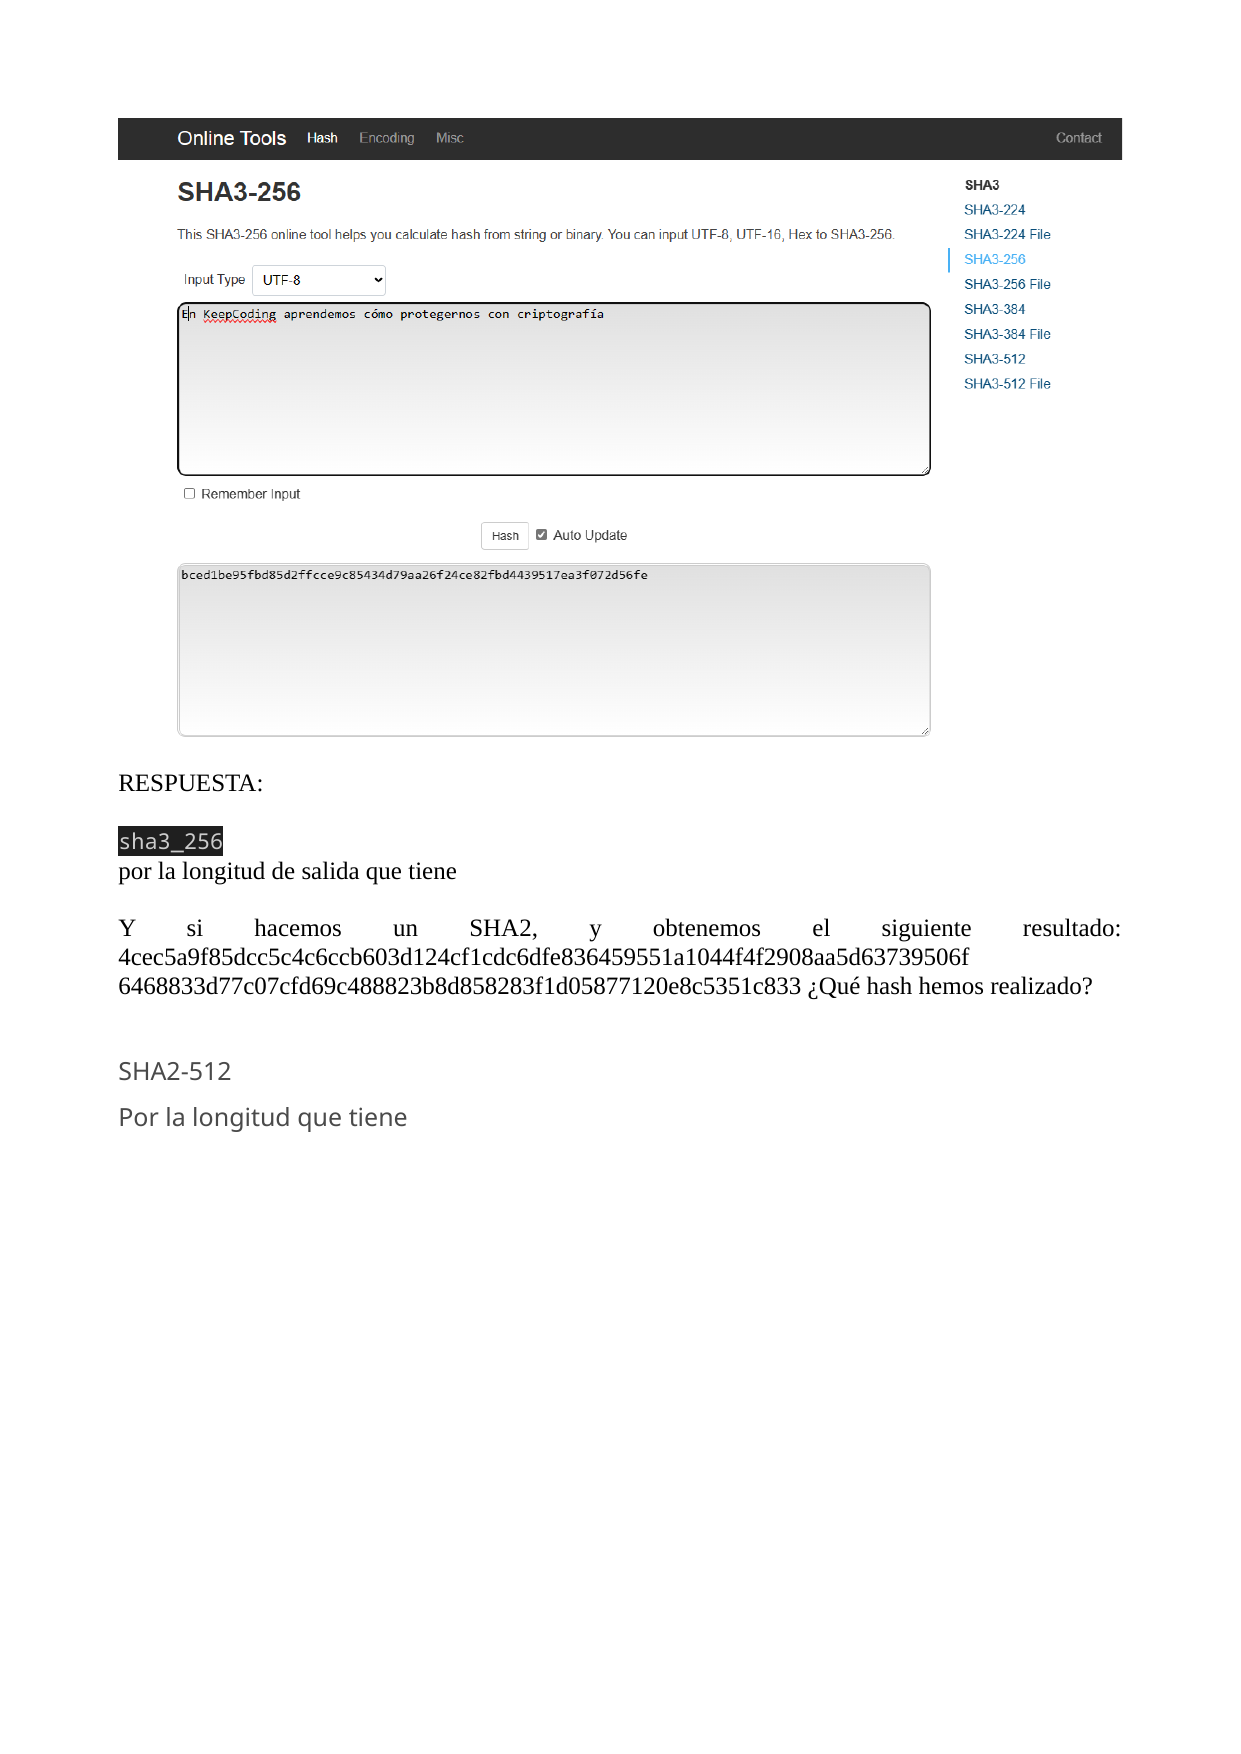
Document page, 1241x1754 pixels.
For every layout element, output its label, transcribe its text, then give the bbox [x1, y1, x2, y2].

text Y si hacemos un SHA2, y obtenemos el siguiente resultado: 4cec5a9f85dcc5c4c6ccb603d124cf1cdc6dfe836459551a1044f4f2908aa5d63739506f 6468833d77c07cfd69c488823b8d858283f1d05877120e8c5351c833 ¿Qué hash hemos realizado? [118, 913, 1122, 999]
text Por la longitud que tiene [118, 1100, 1122, 1134]
picture [118, 118, 1123, 740]
text RESPUESTA: [118, 768, 1122, 797]
text por la longitud de salida que tiene [118, 856, 1122, 884]
subtitle SHA2-512 [118, 1053, 1122, 1087]
text sha3_256 [118, 826, 1122, 856]
